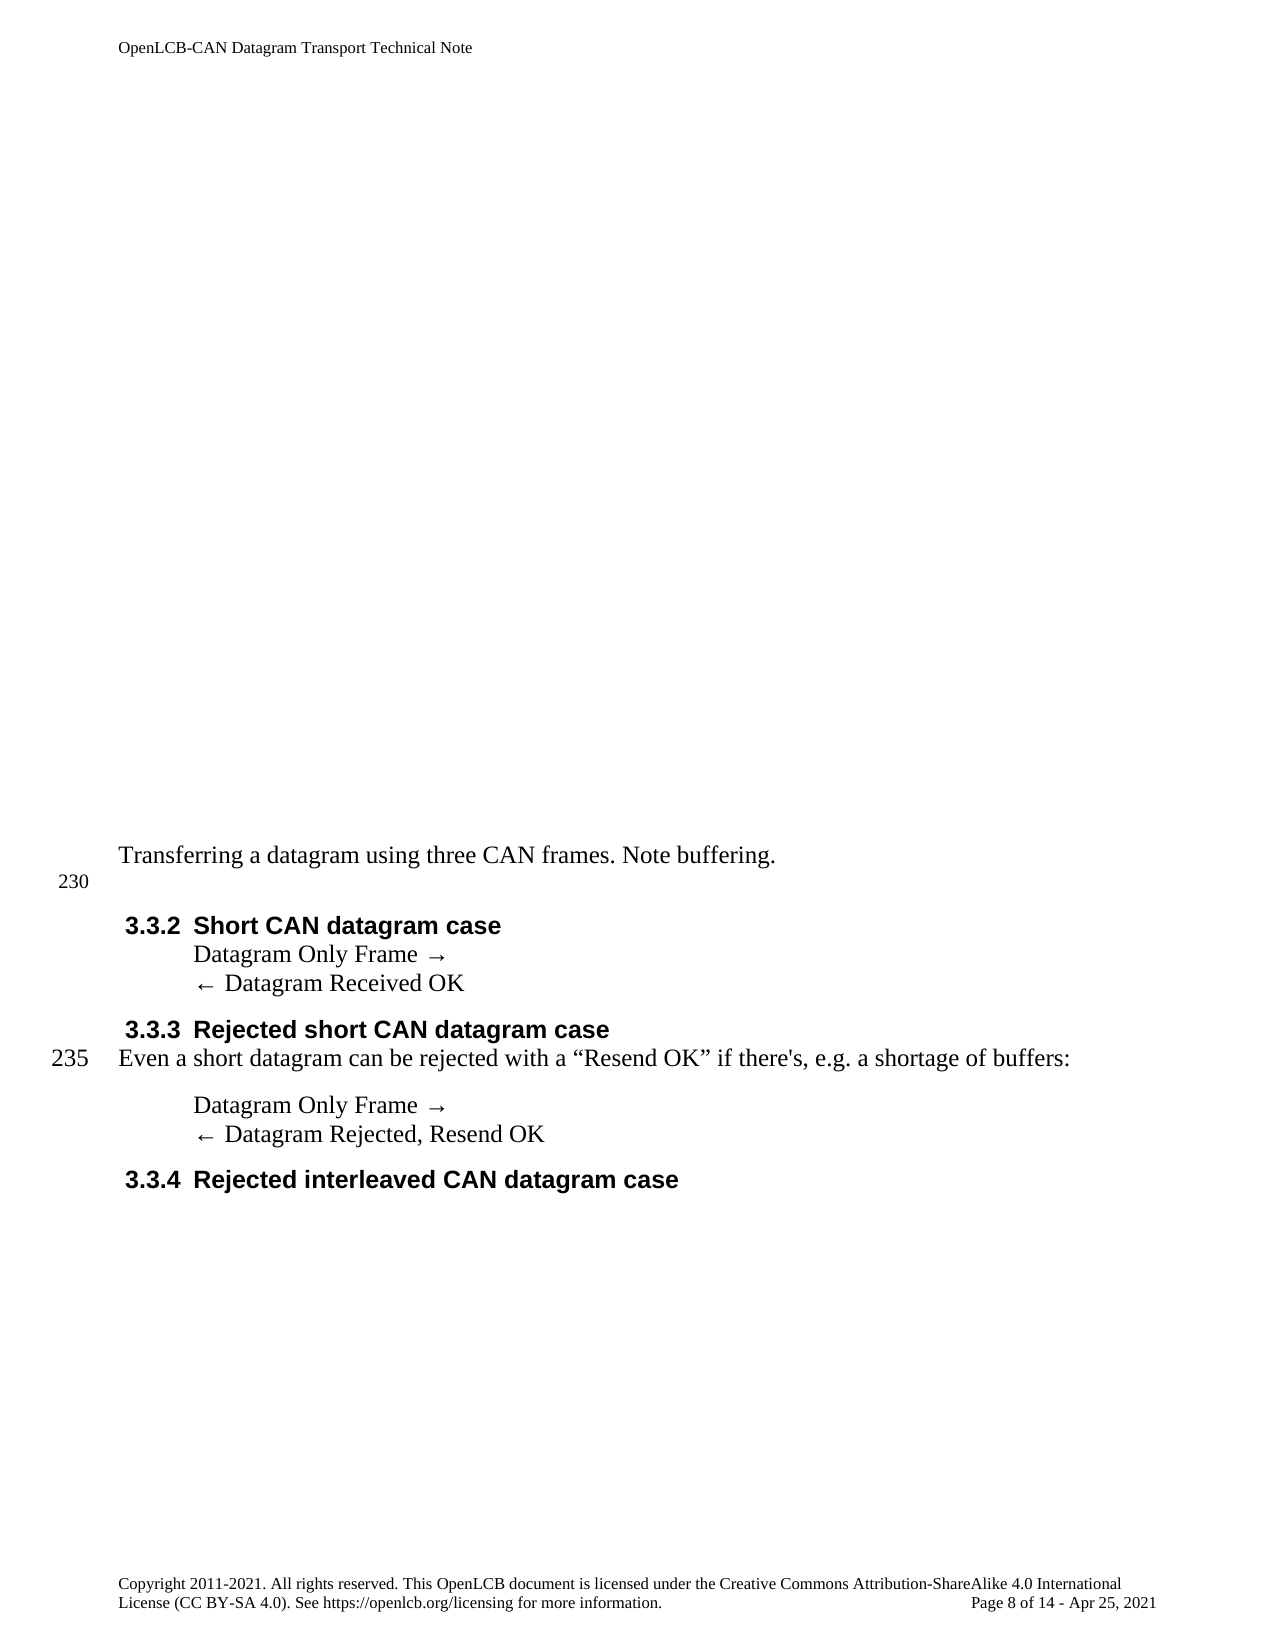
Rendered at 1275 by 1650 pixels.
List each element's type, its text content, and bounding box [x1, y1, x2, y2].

text Datagram Only Frame → [118, 1090, 1157, 1119]
subtitle Short CAN datagram case [118, 911, 1157, 939]
subtitle Rejected short CAN datagram case [118, 1015, 1157, 1043]
text Datagram Only Frame → [118, 939, 1157, 968]
text Even a short datagram can be rejected with a “Resend OK” if there's, e.g. a shortage of buffers: [118, 1043, 1157, 1072]
text ← Datagram Rejected, Resend OK [118, 1119, 1157, 1147]
text Transferring a datagram using three CAN frames. Note buffering. [118, 486, 1157, 869]
subtitle Rejected interleaved CAN datagram case [118, 1165, 1157, 1194]
text ← Datagram Received OK [118, 968, 1157, 997]
